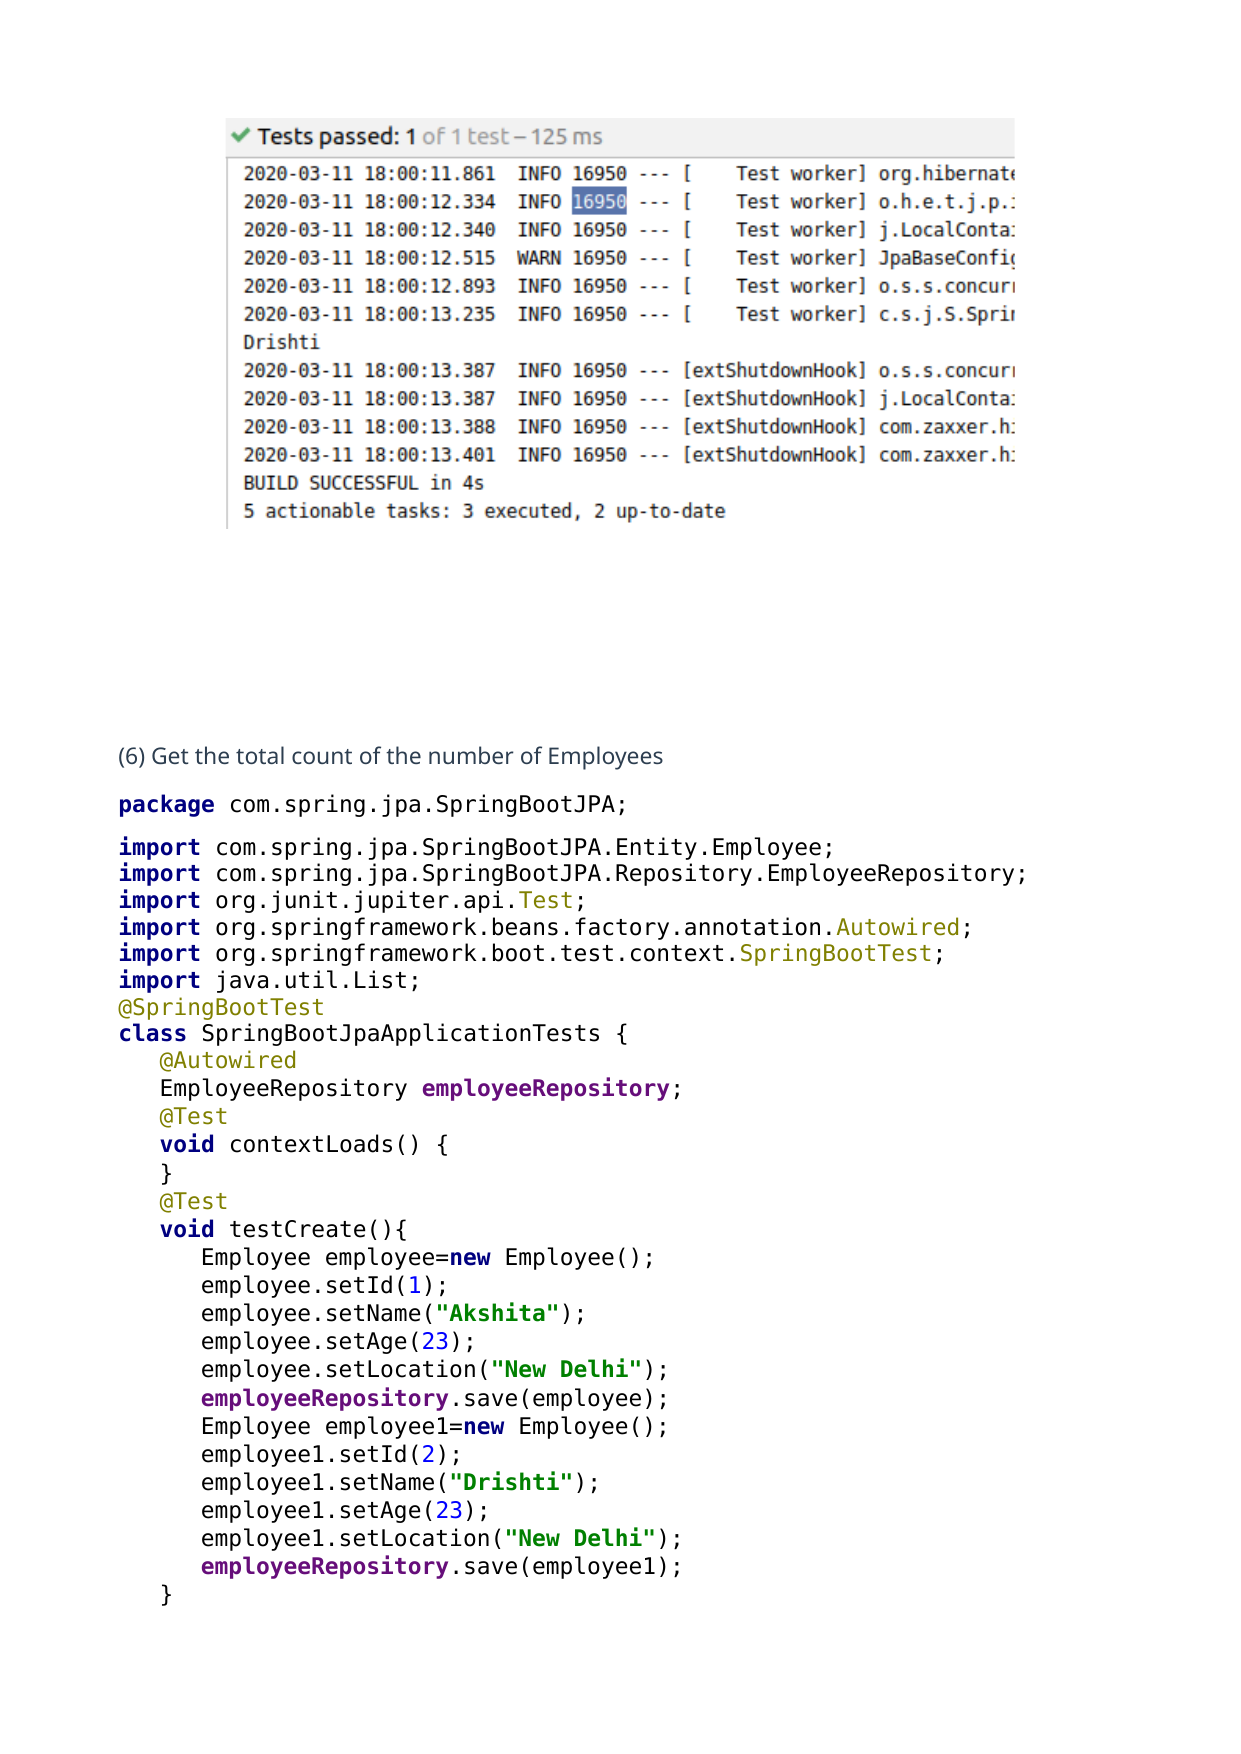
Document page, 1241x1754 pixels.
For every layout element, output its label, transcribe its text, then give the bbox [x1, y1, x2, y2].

text import org.junit.jupiter.api.Test; [118, 887, 1122, 914]
text @Test [118, 1188, 1122, 1216]
text class SpringBootJpaApplicationTests { [118, 1021, 1122, 1047]
text } [118, 1160, 1122, 1188]
text employee.setName("Akshita"); [118, 1300, 1122, 1328]
text @Autowired [118, 1047, 1122, 1075]
text import org.springframework.boot.test.context.SpringBootTest; [118, 941, 1122, 967]
text employee1.setName("Drishti"); [118, 1469, 1122, 1497]
text import com.spring.jpa.SpringBootJPA.Entity.Employee; [118, 834, 1122, 861]
text employeeRepository.save(employee); [118, 1385, 1122, 1413]
text employee.setAge(23); [118, 1328, 1122, 1357]
text employee.setLocation("New Delhi"); [118, 1357, 1122, 1385]
text package com.spring.jpa.SpringBootJPA; [118, 792, 1122, 818]
text employee1.setAge(23); [118, 1497, 1122, 1525]
text void contextLoads() { [118, 1132, 1122, 1160]
text employee.setId(1); [118, 1272, 1122, 1300]
text } [118, 1582, 1122, 1610]
text EmployeeRepository employeeRepository; [118, 1075, 1122, 1103]
text employeeRepository.save(employee1); [118, 1553, 1122, 1582]
text import com.spring.jpa.SpringBootJPA.Repository.EmployeeRepository; [118, 861, 1122, 887]
text @Test [118, 1103, 1122, 1132]
text Employee employee1=new Employee(); [118, 1413, 1122, 1441]
text import org.springframework.beans.factory.annotation.Autowired; [118, 914, 1122, 941]
text import java.util.List; [118, 967, 1122, 994]
text @SpringBootTest [118, 994, 1122, 1021]
text (6) Get the total count of the number of Employees [118, 740, 1122, 771]
text employee1.setLocation("New Delhi"); [118, 1525, 1122, 1553]
picture [225, 118, 1015, 529]
text employee1.setId(2); [118, 1441, 1122, 1469]
text void testCreate(){ [118, 1216, 1122, 1244]
text Employee employee=new Employee(); [118, 1244, 1122, 1272]
